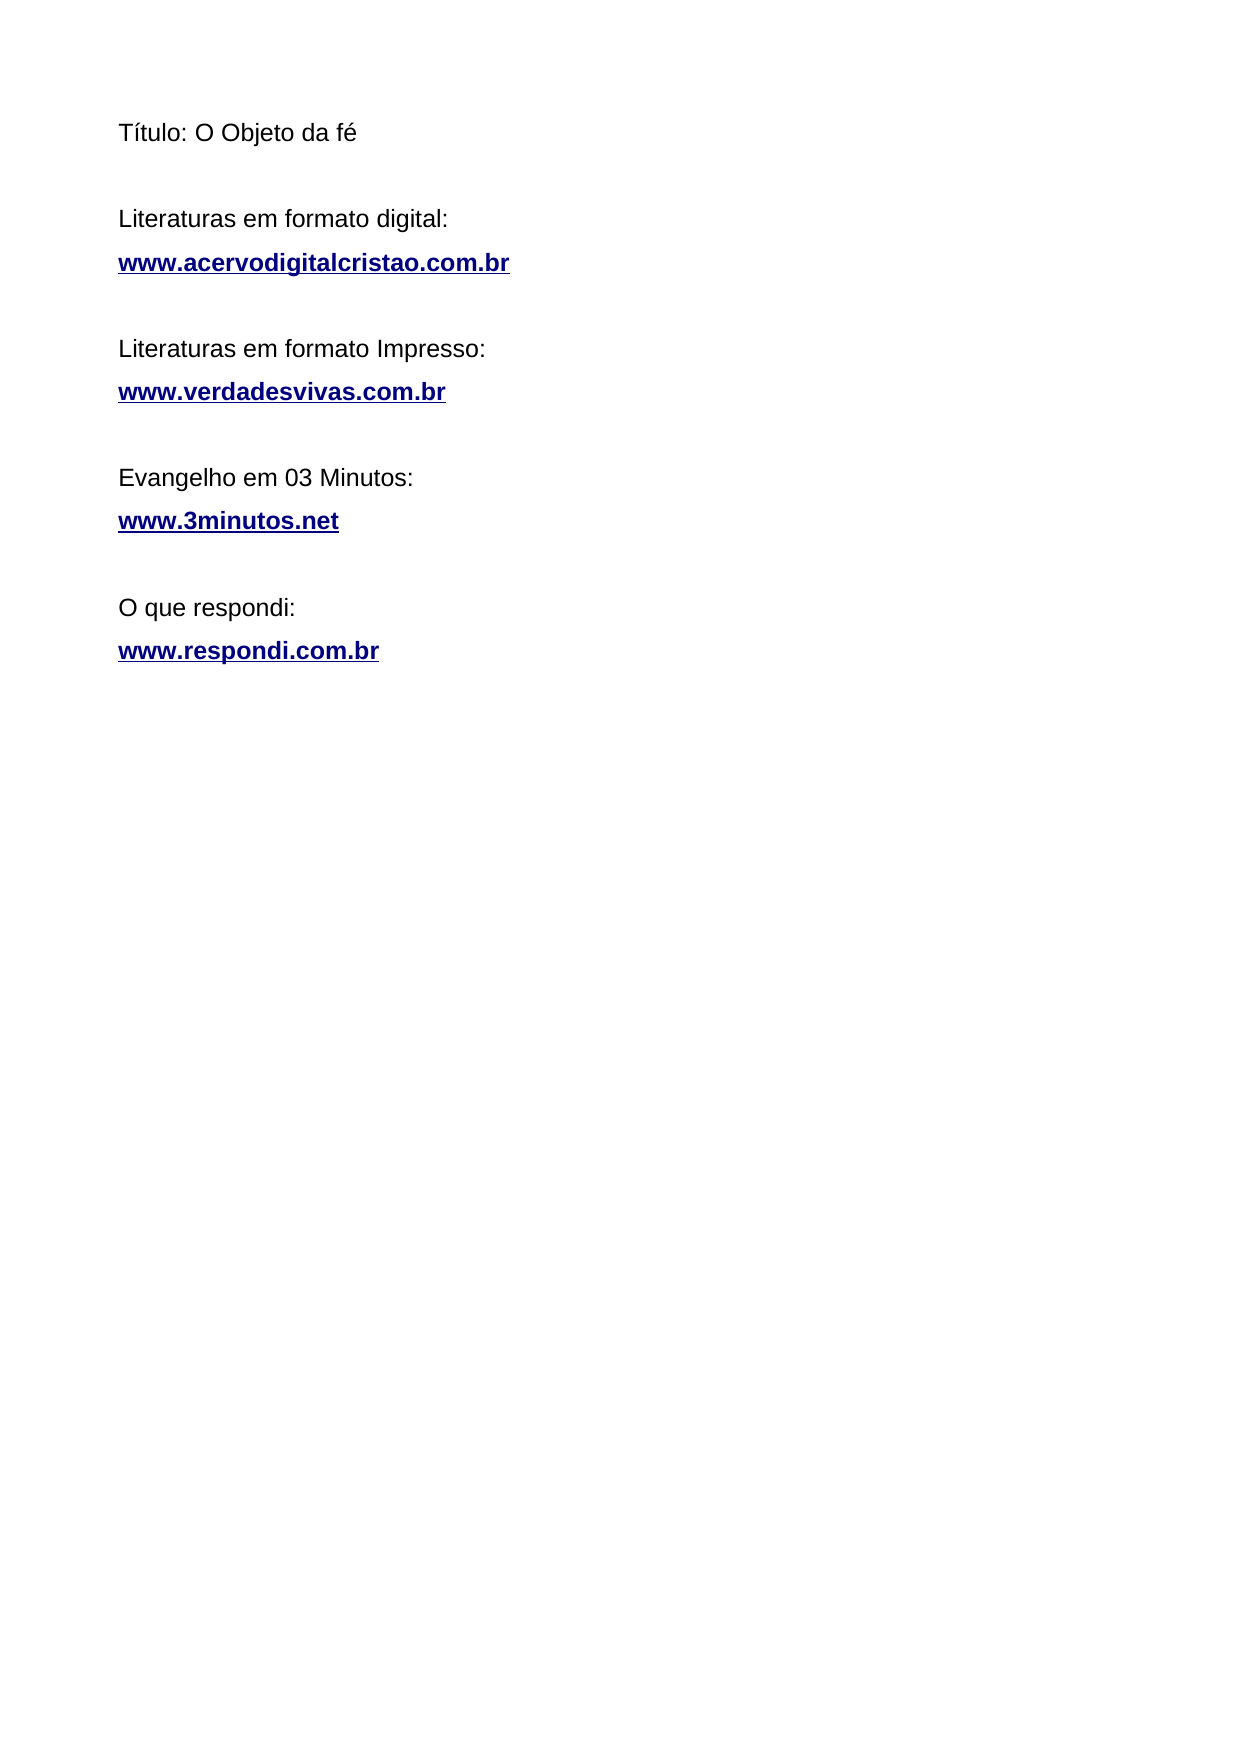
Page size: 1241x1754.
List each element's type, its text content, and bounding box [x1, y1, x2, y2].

text Título: O Objeto da fé Literaturas em formato digital: www.acervodigitalcristao.com.br Literaturas em formato Impresso: www.verdadesvivas.com.br Evangelho em 03 Minutos: www.3minutos.net O que respondi: www.respondi.com.br [118, 118, 1122, 664]
